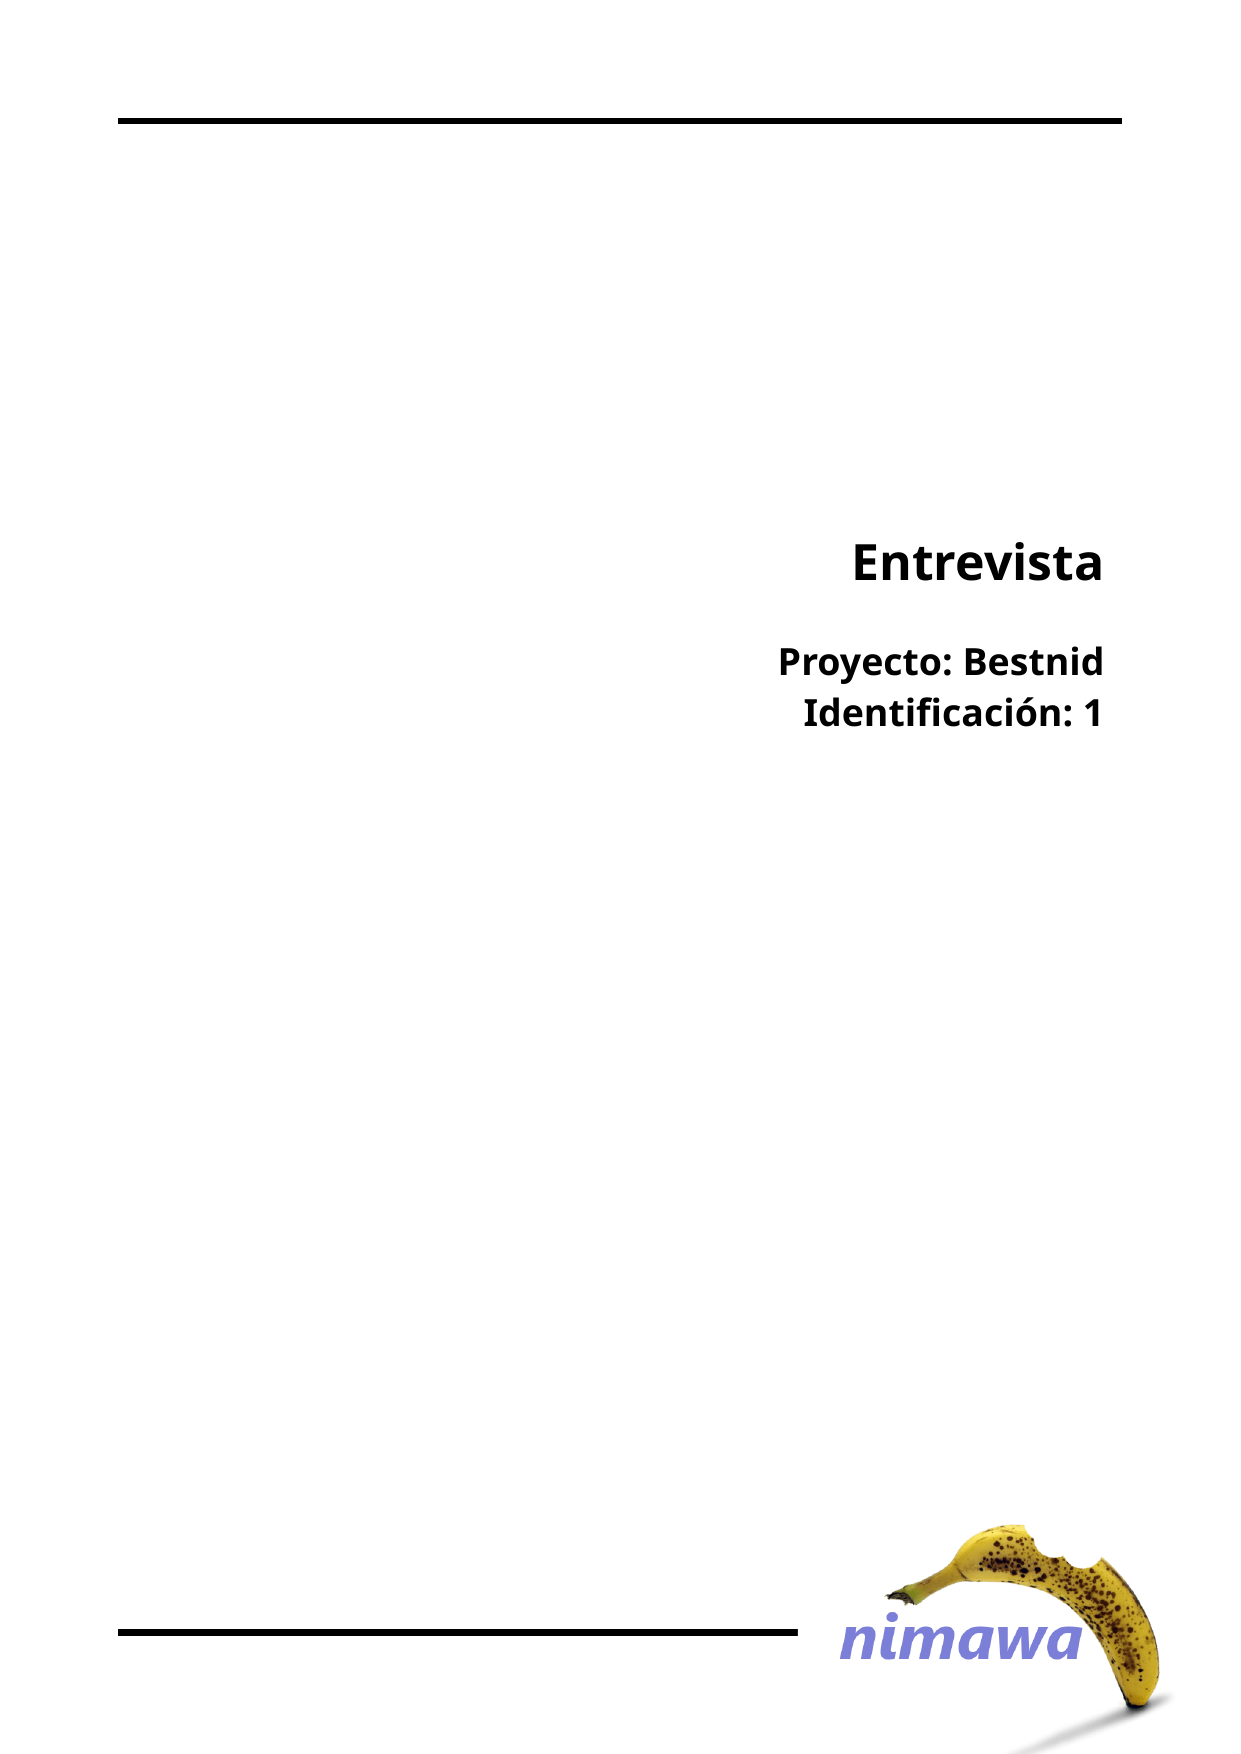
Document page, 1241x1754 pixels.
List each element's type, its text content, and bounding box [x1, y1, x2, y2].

text Proyecto: Bestnid [436, 635, 1104, 686]
text Entrevista [436, 527, 1104, 595]
picture [797, 1514, 1188, 1754]
text Identificación: 1 [436, 686, 1104, 737]
